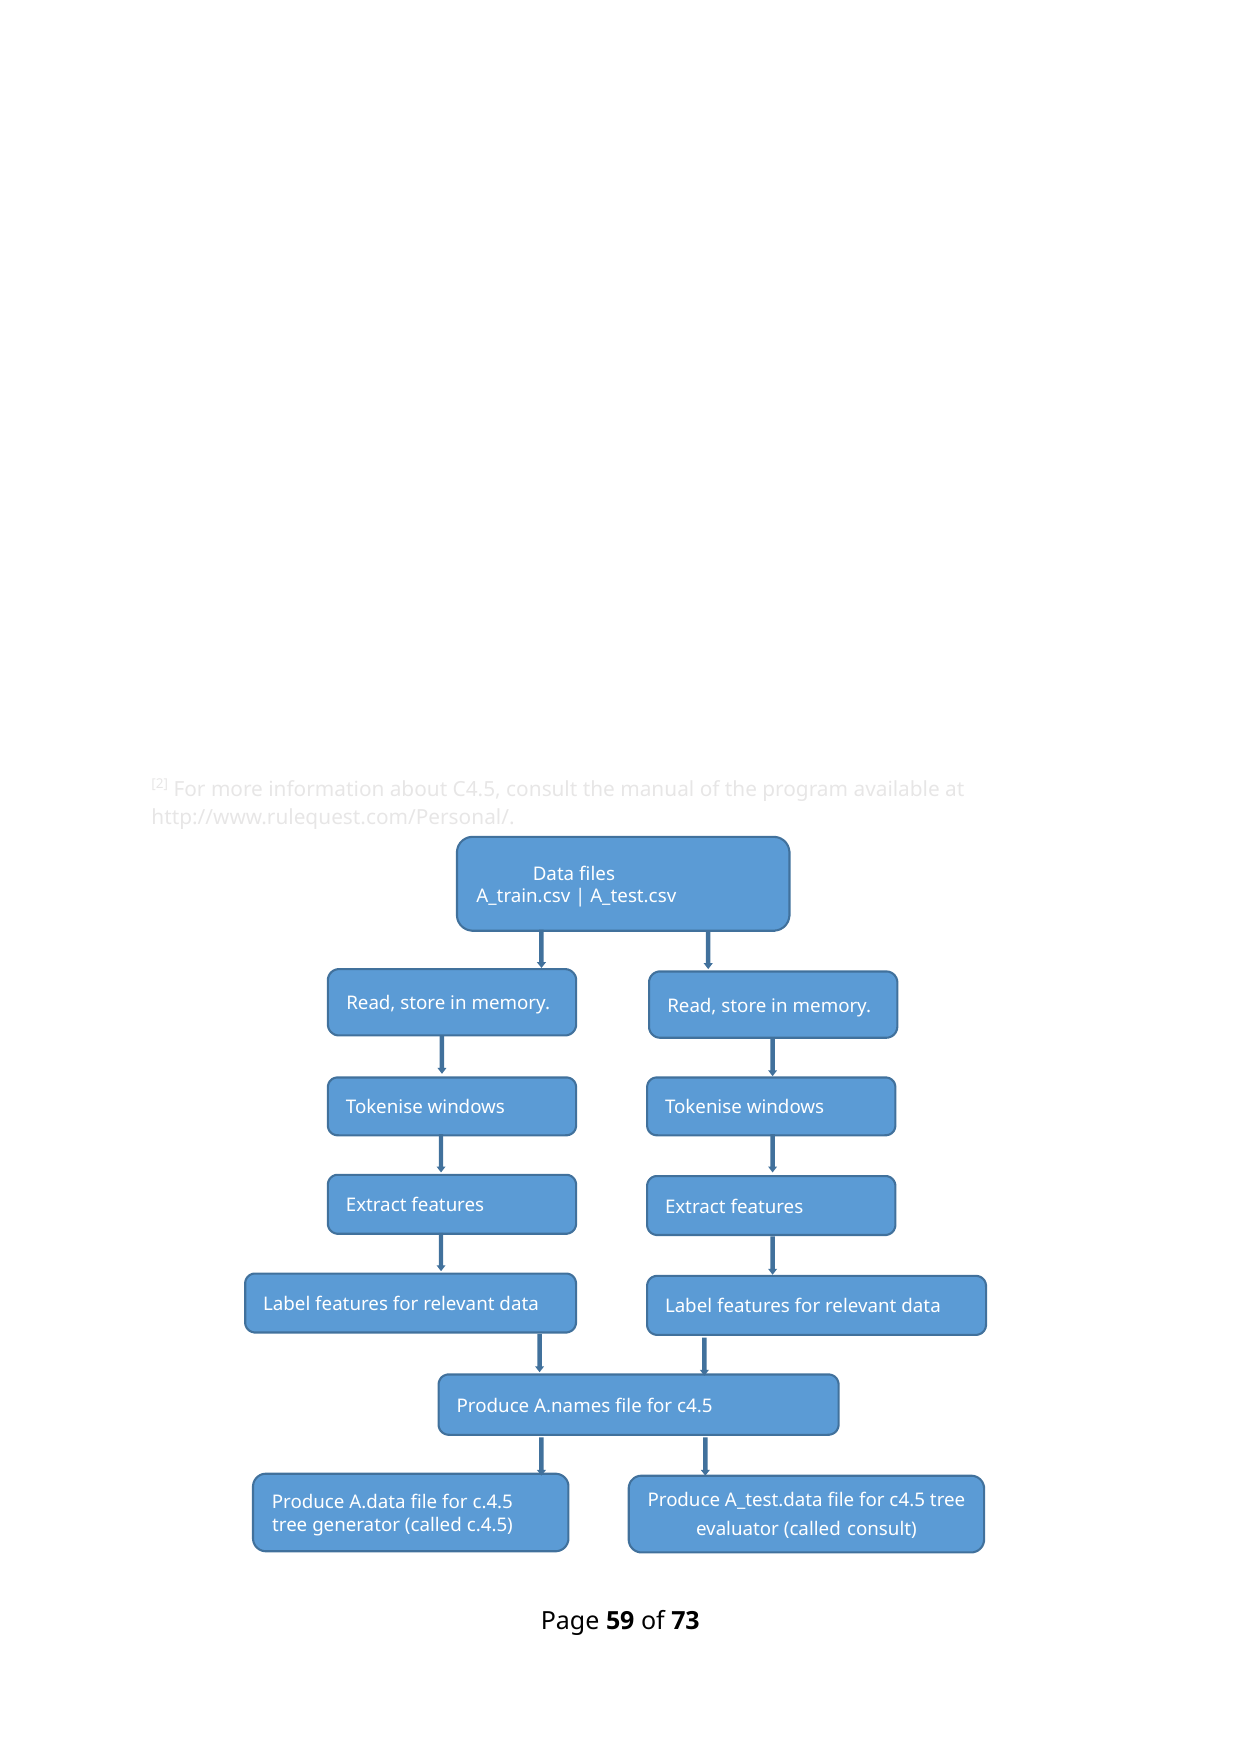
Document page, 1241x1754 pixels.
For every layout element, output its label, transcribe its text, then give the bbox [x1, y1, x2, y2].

text [2] For more information about C4.5, consult the manual of the program available at http://www.rulequest.com/Personal/. [151, 774, 1089, 831]
